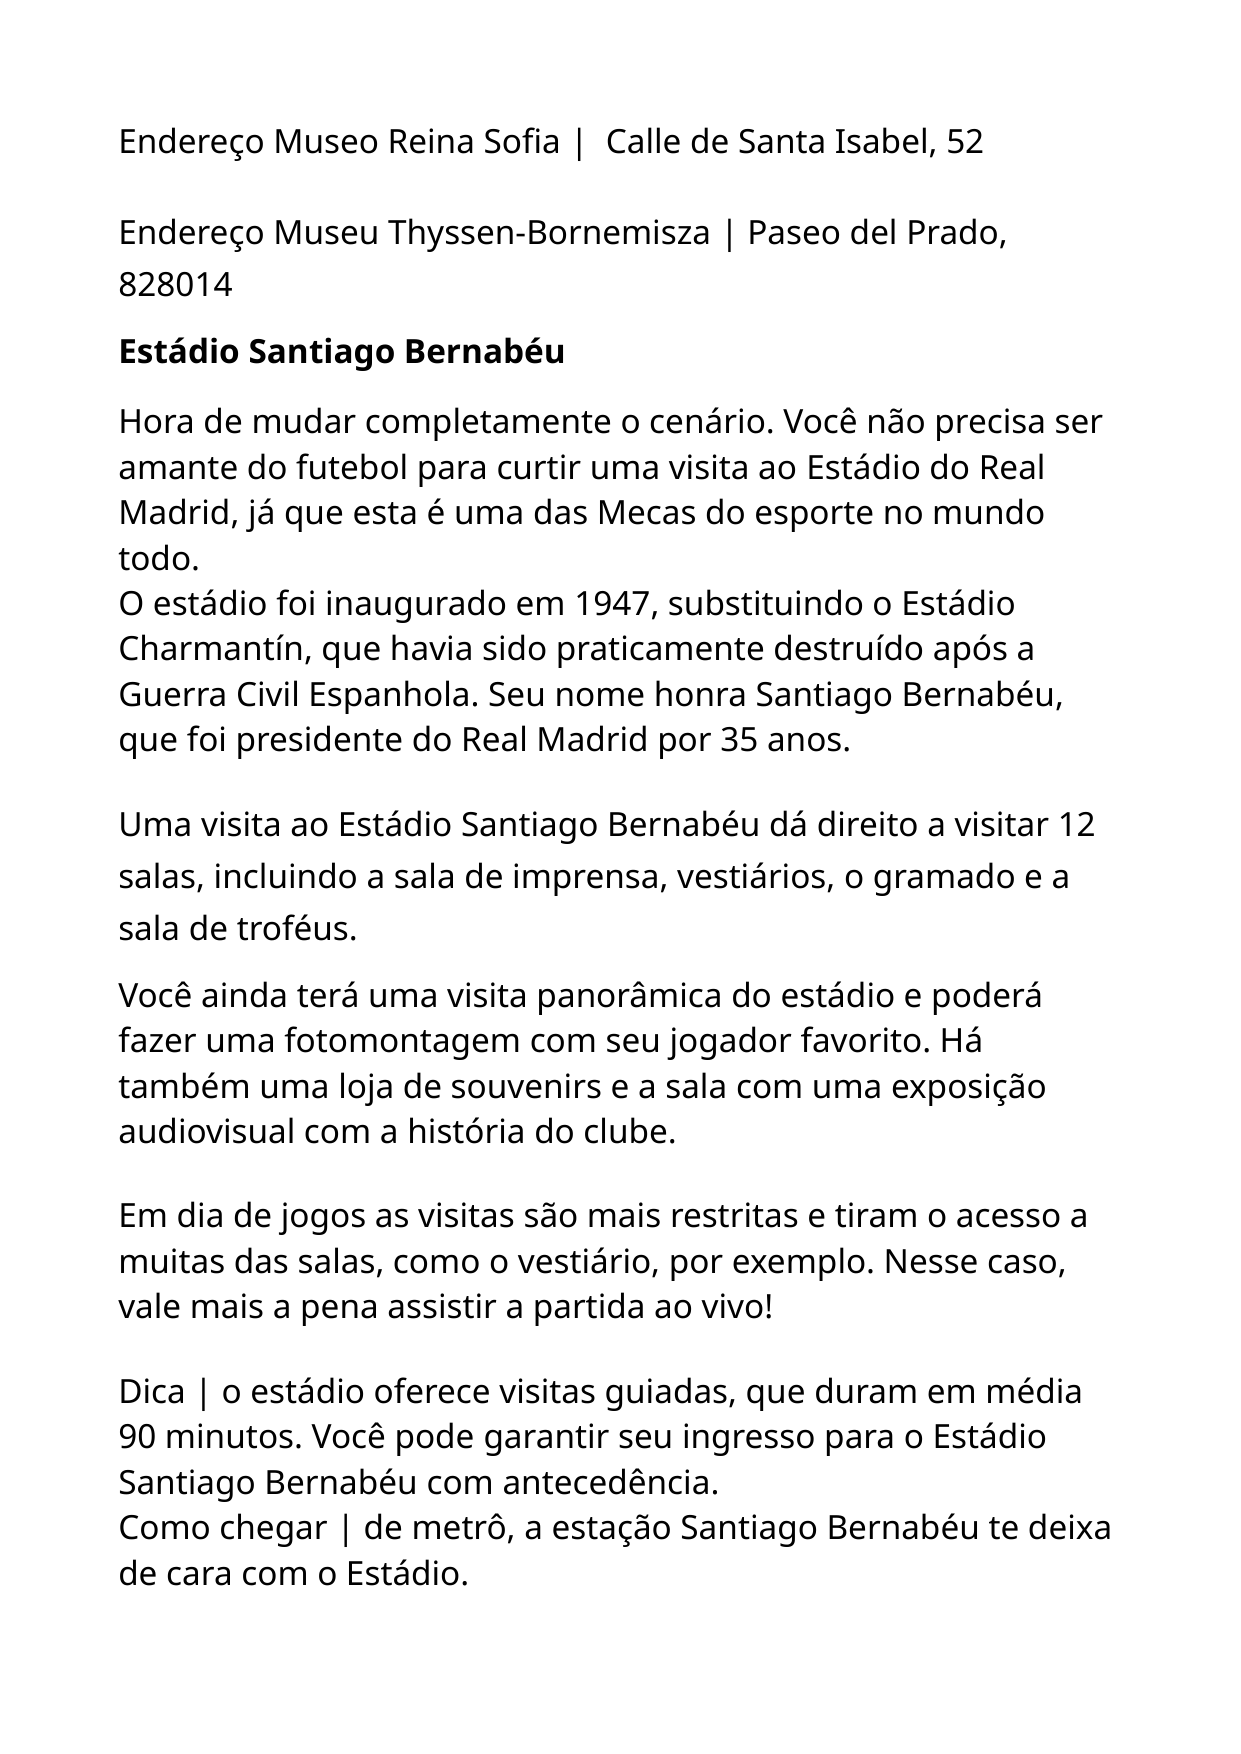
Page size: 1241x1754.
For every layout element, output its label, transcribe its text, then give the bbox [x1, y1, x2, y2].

subtitle Estádio Santiago Bernabéu [118, 328, 1122, 373]
text Endereço Museo Reina Sofia | Calle de Santa Isabel, 52 [118, 118, 1122, 163]
text Em dia de jogos as visitas são mais restritas e tiram o acesso a muitas das salas, como o vestiário, por exemplo. Nesse caso, vale mais a pena assistir a partida ao vivo! [118, 1192, 1122, 1328]
text Você ainda terá uma visita panorâmica do estádio e poderá fazer uma fotomontagem com seu jogador favorito. Há também uma loja de souvenirs e a sala com uma exposição audiovisual com a história do clube. [118, 972, 1122, 1153]
text Dica | o estádio oferece visitas guiadas, que duram em média 90 minutos. Você pode garantir seu ingresso para o Estádio Santiago Bernabéu com antecedência. [118, 1368, 1122, 1504]
text Uma visita ao Estádio Santiago Bernabéu dá direito a visitar 12 salas, incluindo a sala de imprensa, vestiários, o gramado e a sala de troféus. [118, 800, 1122, 950]
text Endereço Museu Thyssen-Bornemisza | Paseo del Prado, 828014 [118, 209, 1122, 307]
text O estádio foi inaugurado em 1947, substituindo o Estádio Charmantín, que havia sido praticamente destruído após a Guerra Civil Espanhola. Seu nome honra Santiago Bernabéu, que foi presidente do Real Madrid por 35 anos. [118, 580, 1122, 761]
text Como chegar | de metrô, a estação Santiago Bernabéu te deixa de cara com o Estádio. [118, 1504, 1122, 1595]
text Hora de mudar completamente o cenário. Você não precisa ser amante do futebol para curtir uma visita ao Estádio do Real Madrid, já que esta é uma das Mecas do esporte no mundo todo. [118, 398, 1122, 580]
